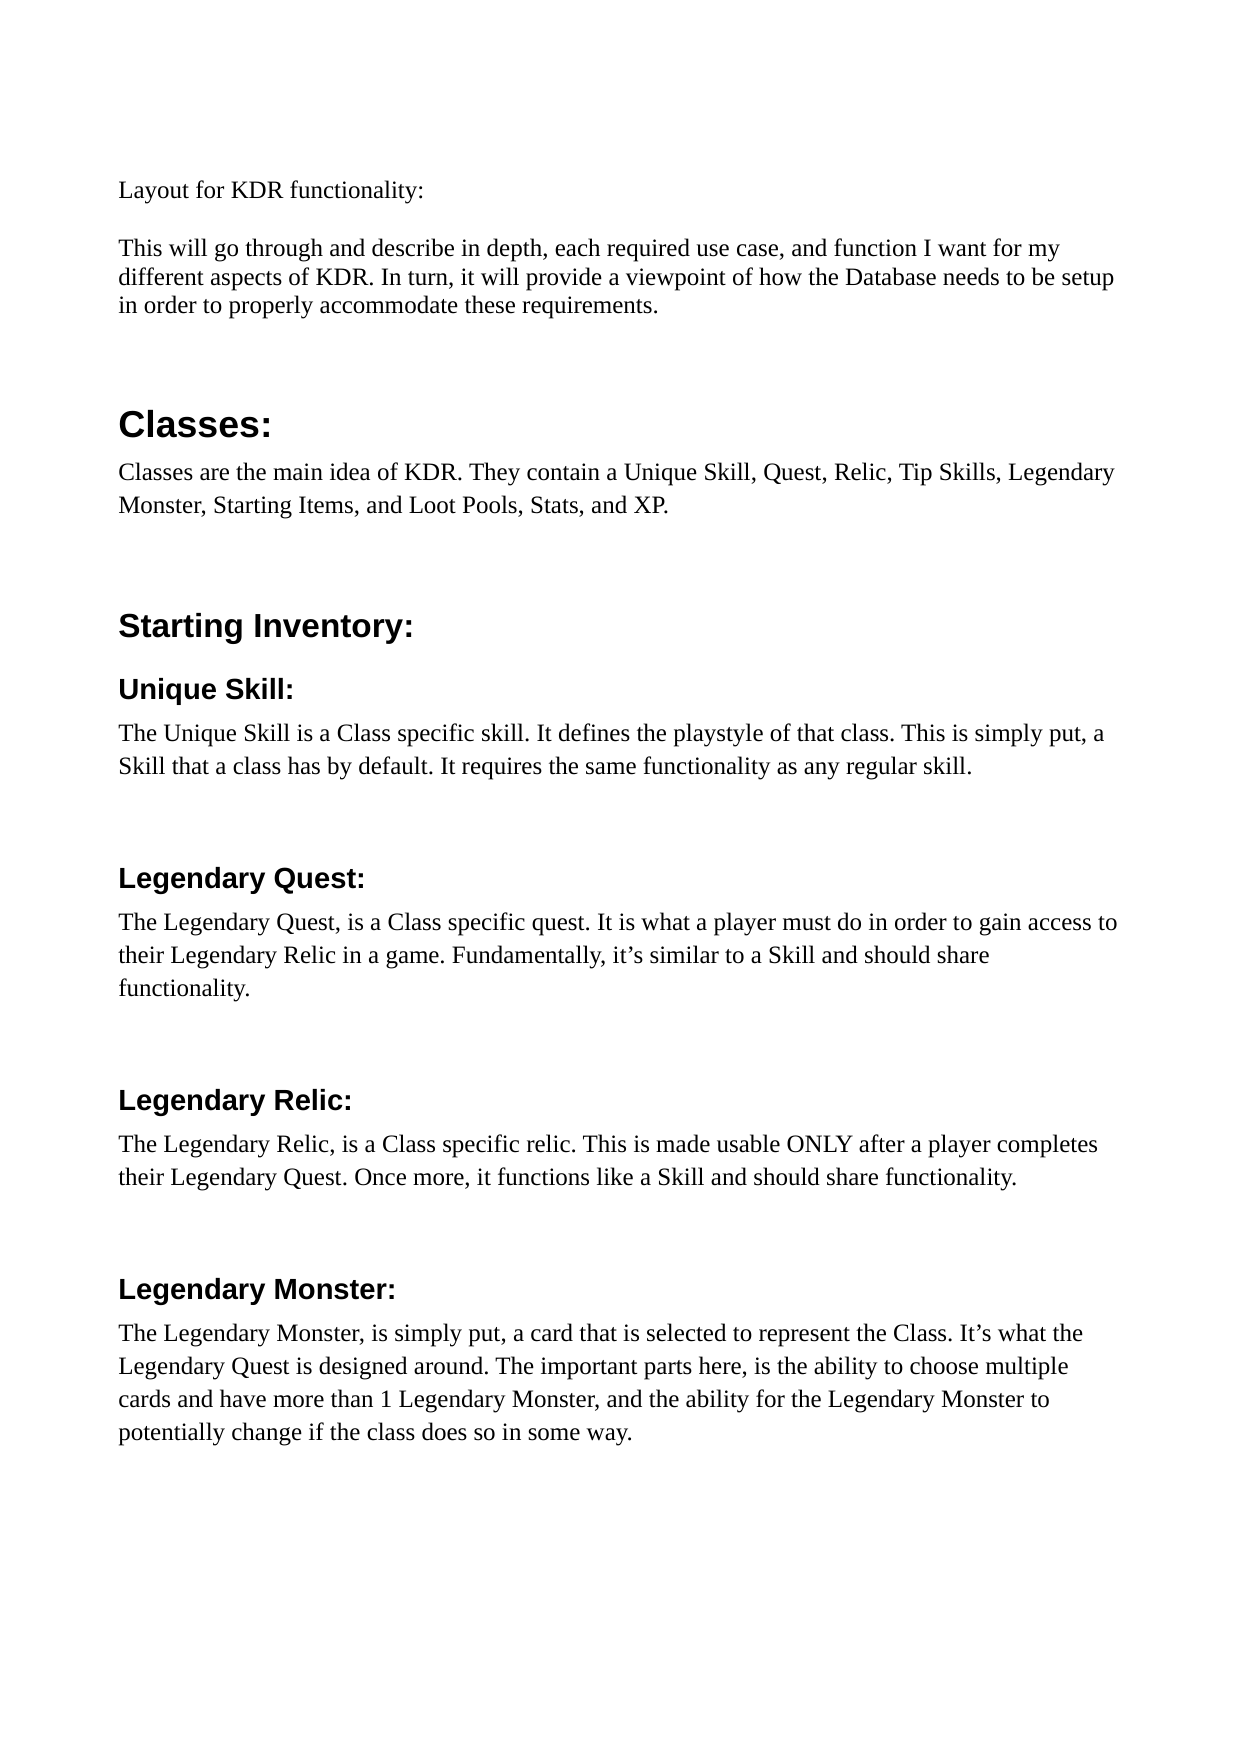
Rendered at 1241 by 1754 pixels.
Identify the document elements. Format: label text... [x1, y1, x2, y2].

subtitle Legendary Relic: [118, 1083, 1122, 1116]
subtitle Classes: [118, 402, 1122, 445]
subtitle Legendary Monster: [118, 1272, 1122, 1305]
text Classes are the main idea of KDR. They contain a Unique Skill, Quest, Relic, Tip Skills, Legendary Monster, Starting Items, and Loot Pools, Stats, and XP. [118, 457, 1122, 519]
text The Legendary Quest, is a Class specific quest. It is what a player must do in order to gain access to their Legendary Relic in a game. Fundamentally, it’s similar to a Skill and should share functionality. [118, 907, 1122, 1002]
subtitle Unique Skill: [118, 672, 1122, 706]
text The Legendary Relic, is a Class specific relic. This is made usable ONLY after a player completes their Legendary Quest. Once more, it functions like a Skill and should share functionality. [118, 1129, 1122, 1191]
subtitle Starting Inventory: [118, 607, 1122, 645]
text Layout for KDR functionality: This will go through and describe in depth, each required use case, and function I want for my different aspects of KDR. In turn, it will provide a viewpoint of how the Database needs to be setup in order to properly accommodate these requirements. [118, 176, 1122, 319]
text The Unique Skill is a Class specific skill. It defines the playstyle of that class. This is simply put, a Skill that a class has by default. It requires the same functionality as any regular skill. [118, 718, 1122, 780]
text The Legendary Monster, is simply put, a card that is selected to represent the Class. It’s what the Legendary Quest is designed around. The important parts here, is the ability to choose multiple cards and have more than 1 Legendary Monster, and the ability for the Legendary Monster to potentially change if the class does so in some way. [118, 1318, 1122, 1446]
subtitle Legendary Quest: [118, 861, 1122, 894]
